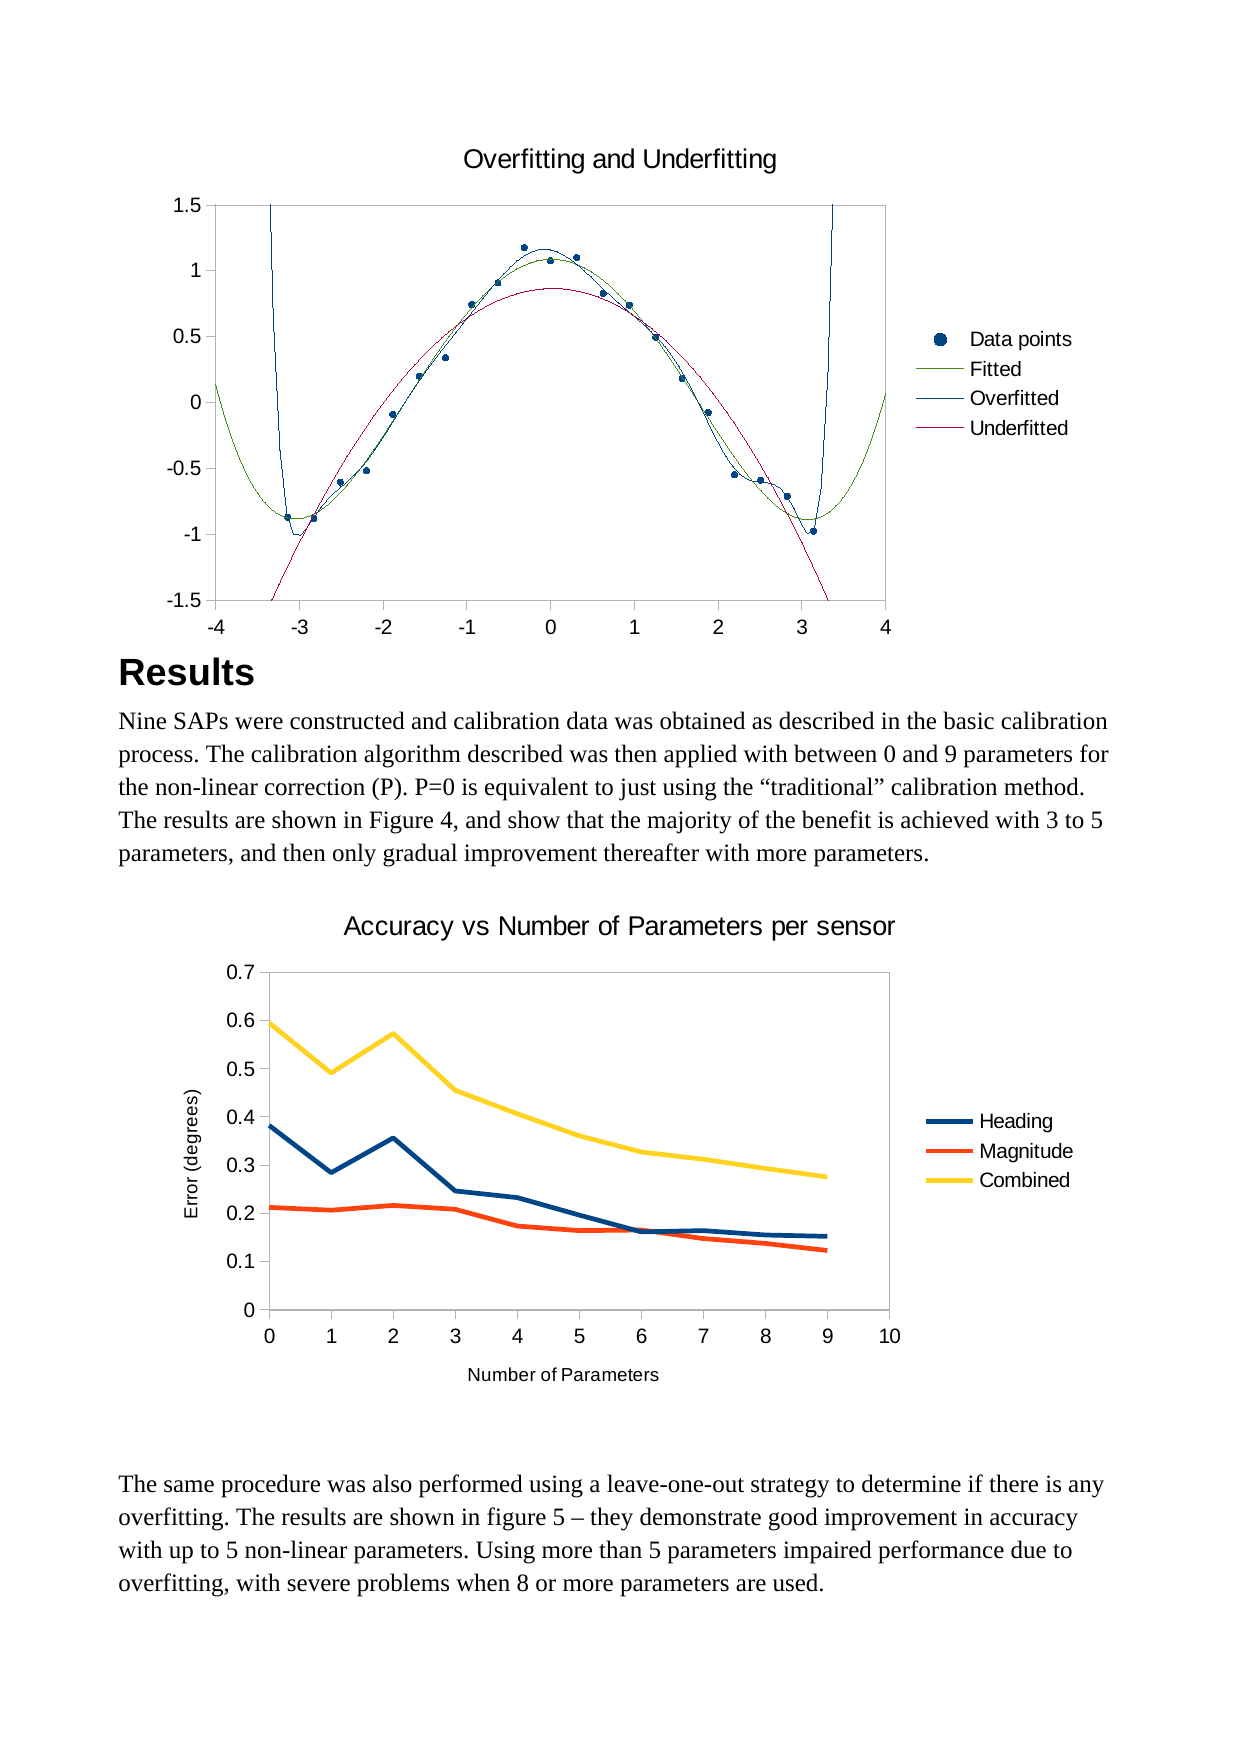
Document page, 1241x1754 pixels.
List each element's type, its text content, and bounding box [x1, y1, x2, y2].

text The same procedure was also performed using a leave-one-out strategy to determine if there is any overfitting. The results are shown in figure 5 – they demonstrate good improvement in accuracy with up to 5 non-linear parameters. Using more than 5 parameters impaired performance due to overfitting, with severe problems when 8 or more parameters are used. [118, 1469, 1122, 1597]
text Nine SAPs were constructed and calibration data was obtained as described in the basic calibration process. The calibration algorithm described was then applied with between 0 and 9 parameters for the non-linear correction (P). P=0 is equivalent to just using the “traditional” calibration method. The results are shown in Figure 4, and show that the majority of the benefit is achieved with 3 to 5 parameters, and then only gradual improvement thereafter with more parameters. [118, 706, 1122, 867]
subtitle Results [118, 118, 1122, 693]
